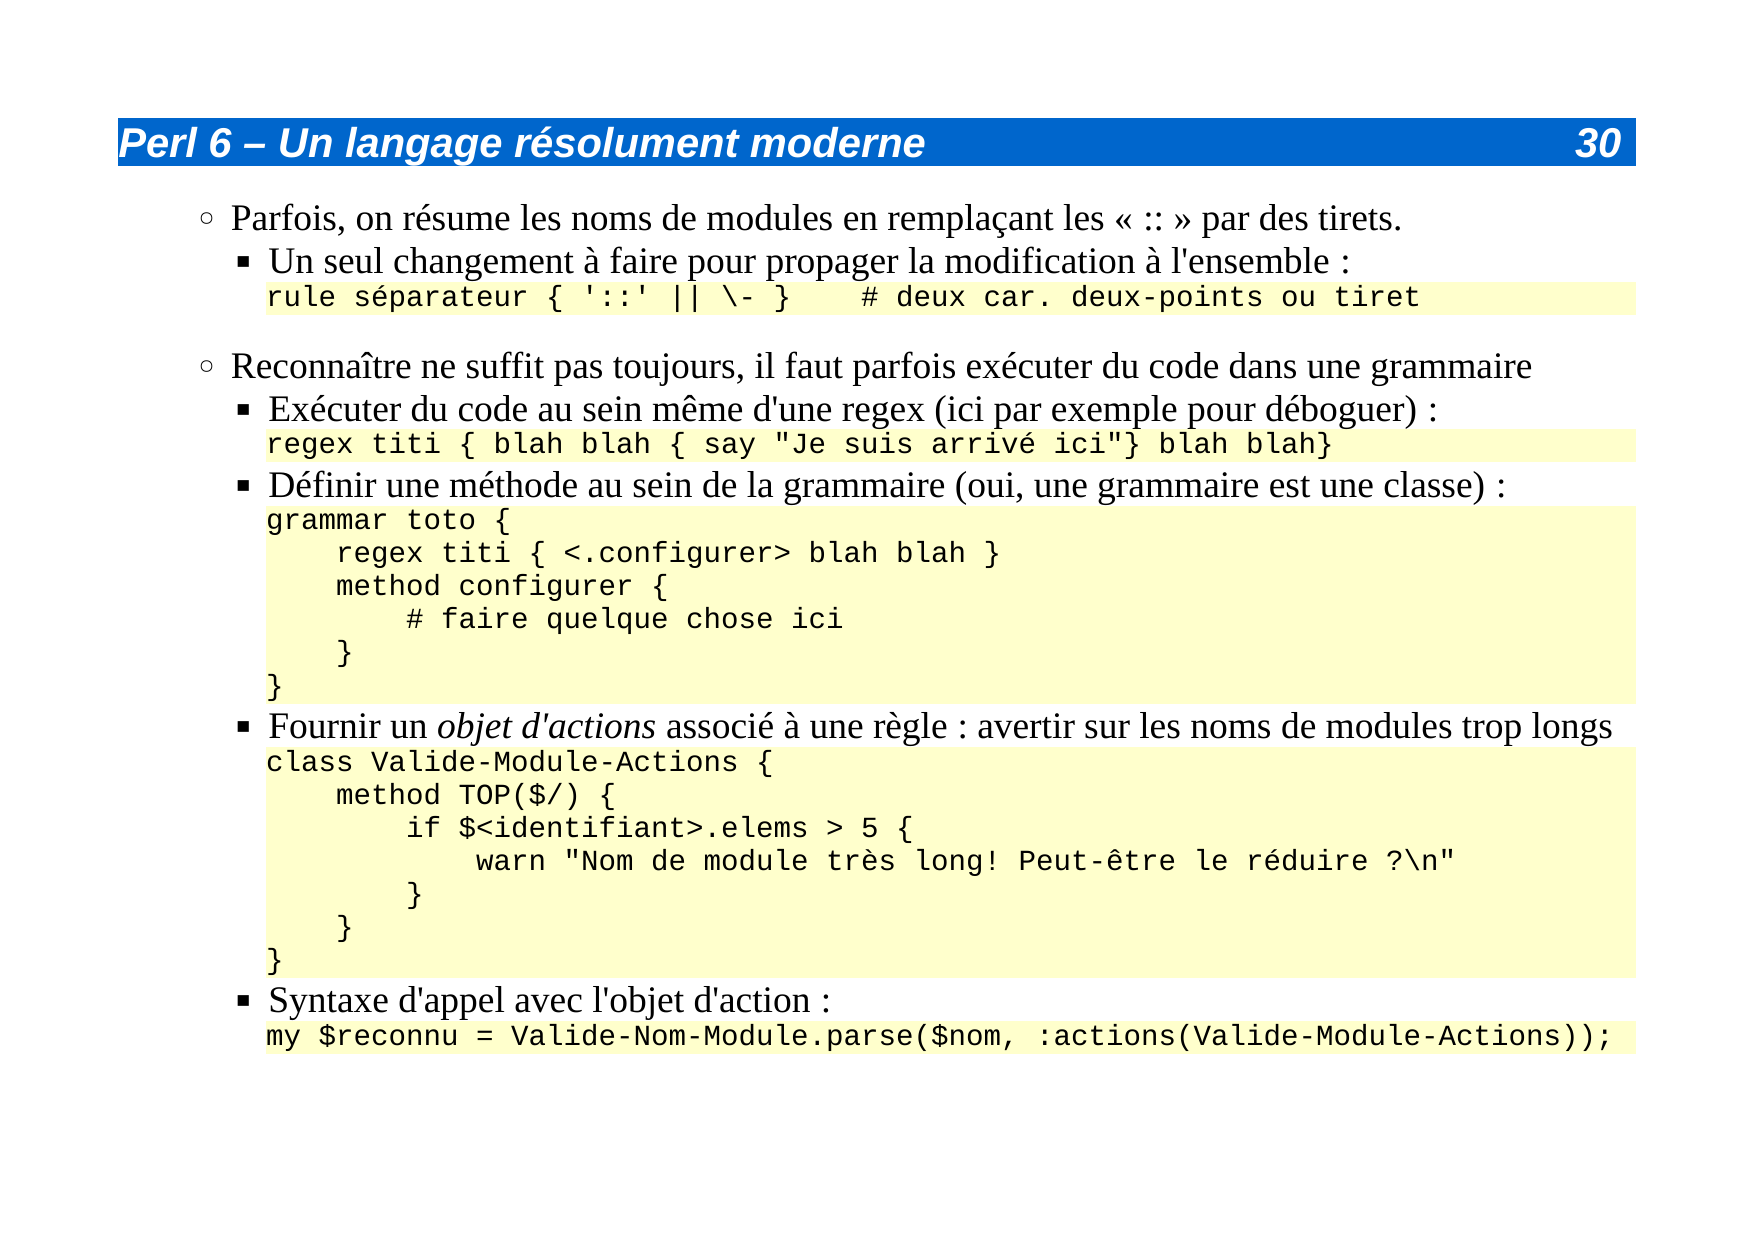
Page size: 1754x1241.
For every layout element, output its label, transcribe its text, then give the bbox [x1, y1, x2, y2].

list Un seul changement à faire pour propager la modification à l'ensemble : [231, 239, 1636, 282]
list } [266, 638, 1636, 671]
list } [266, 671, 1636, 704]
list # faire quelque chose ici [266, 604, 1636, 638]
list method configurer { [266, 572, 1636, 604]
list Définir une méthode au sein de la grammaire (oui, une grammaire est une classe) : [231, 462, 1636, 506]
list Exécuter du code au sein même d'une regex (ici par exemple pour déboguer) : [231, 386, 1636, 429]
list my $reconnu = Valide-Nom-Module.parse($nom, :actions(Valide-Module-Actions)); [266, 1021, 1636, 1054]
list rule séparateur { '::' || \- } # deux car. deux-points ou tiret [266, 282, 1636, 315]
list warn "Nom de module très long! Peut-être le réduire ?\n" [266, 846, 1636, 879]
list Reconnaître ne suffit pas toujours, il faut parfois exécuter du code dans une grammaire [193, 343, 1636, 386]
list Parfois, on résume les noms de modules en remplaçant les « :: » par des tirets. [193, 196, 1636, 239]
list regex titi { blah blah { say "Je suis arrivé ici"} blah blah} [266, 429, 1636, 462]
list regex titi { <.configurer> blah blah } [266, 538, 1636, 572]
list } [266, 945, 1636, 978]
list Fournir un objet d'actions associé à une règle : avertir sur les noms de modules trop longs [231, 704, 1636, 747]
list Syntaxe d'appel avec l'objet d'action : [231, 978, 1636, 1021]
list } [266, 879, 1636, 912]
list method TOP($/) { [266, 780, 1636, 813]
list } [266, 912, 1636, 945]
list class Valide-Module-Actions { [266, 747, 1636, 780]
list grammar toto { [266, 506, 1636, 538]
list if $<identifiant>.elems > 5 { [266, 813, 1636, 846]
